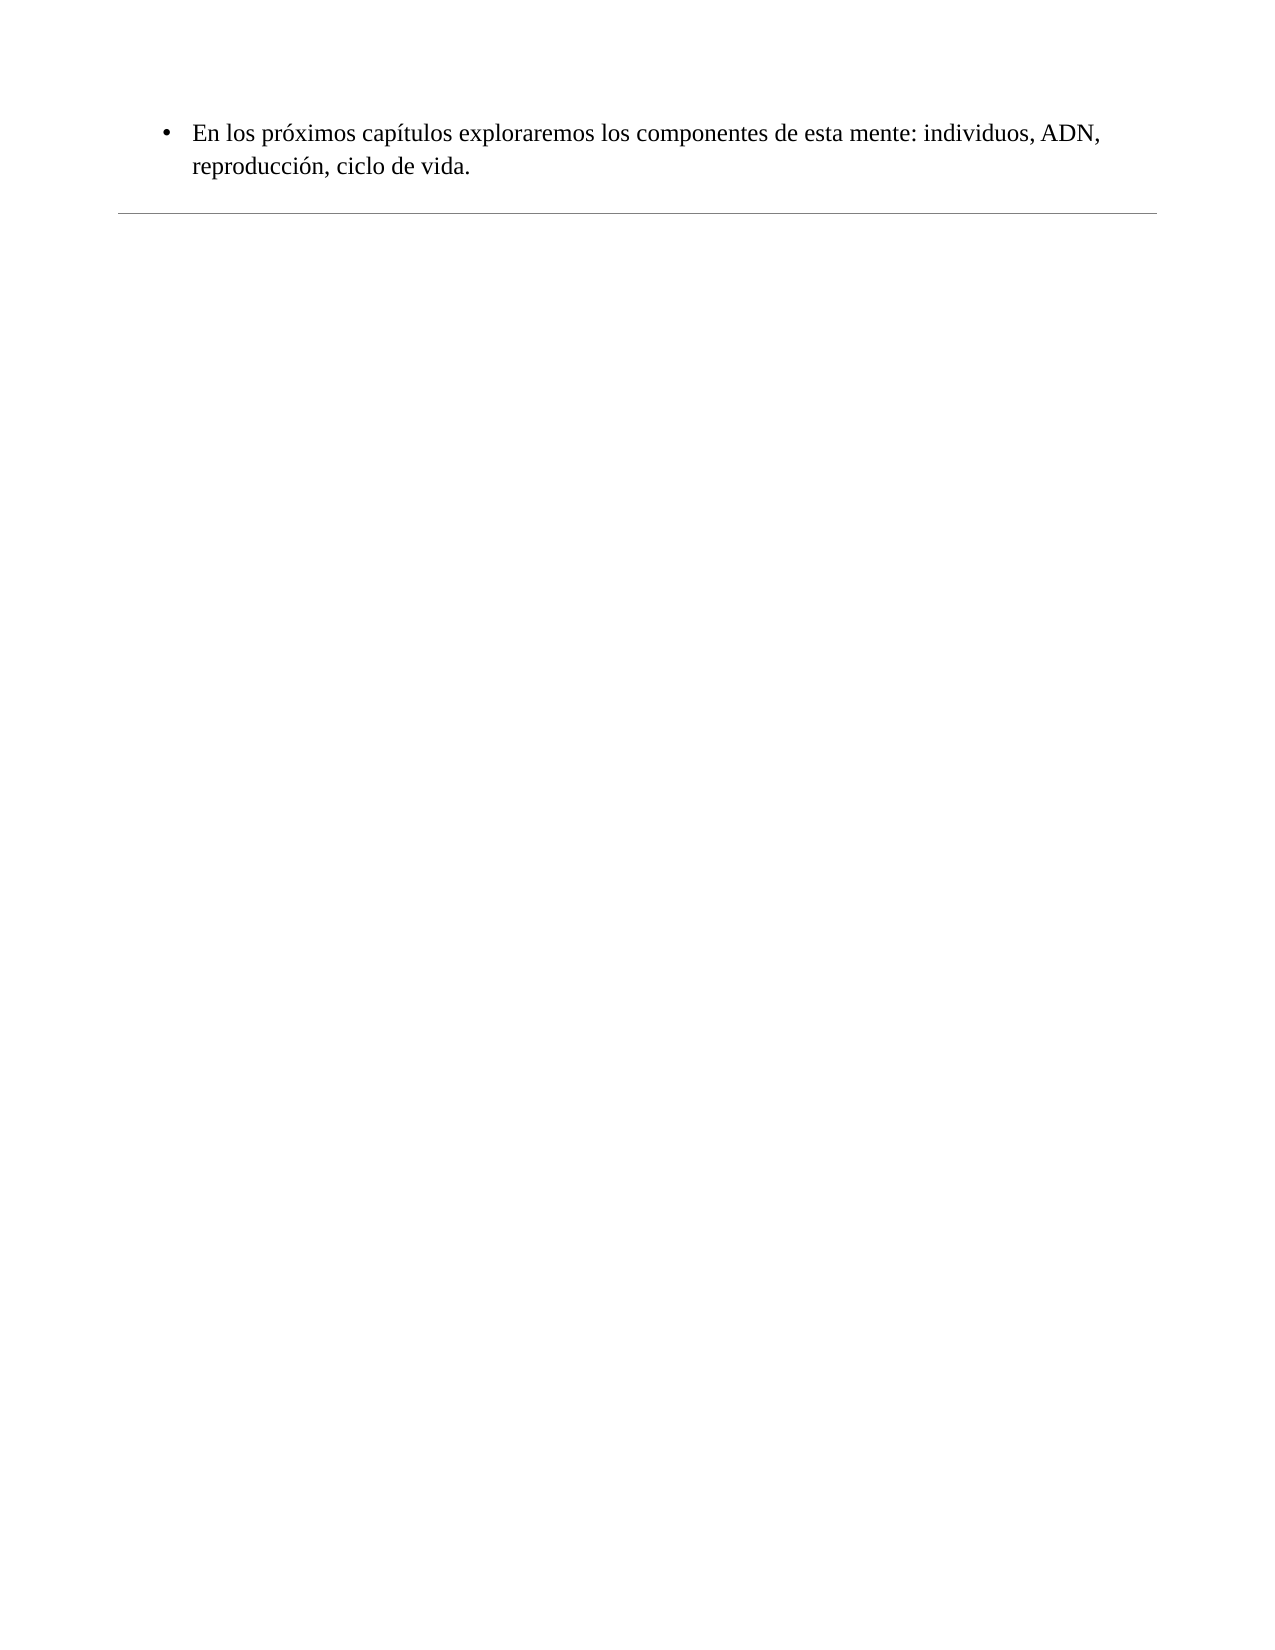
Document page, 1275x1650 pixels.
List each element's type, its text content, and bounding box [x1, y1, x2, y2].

list En los próximos capítulos exploraremos los componentes de esta mente: individuos, ADN, reproducción, ciclo de vida. [162, 118, 1157, 180]
